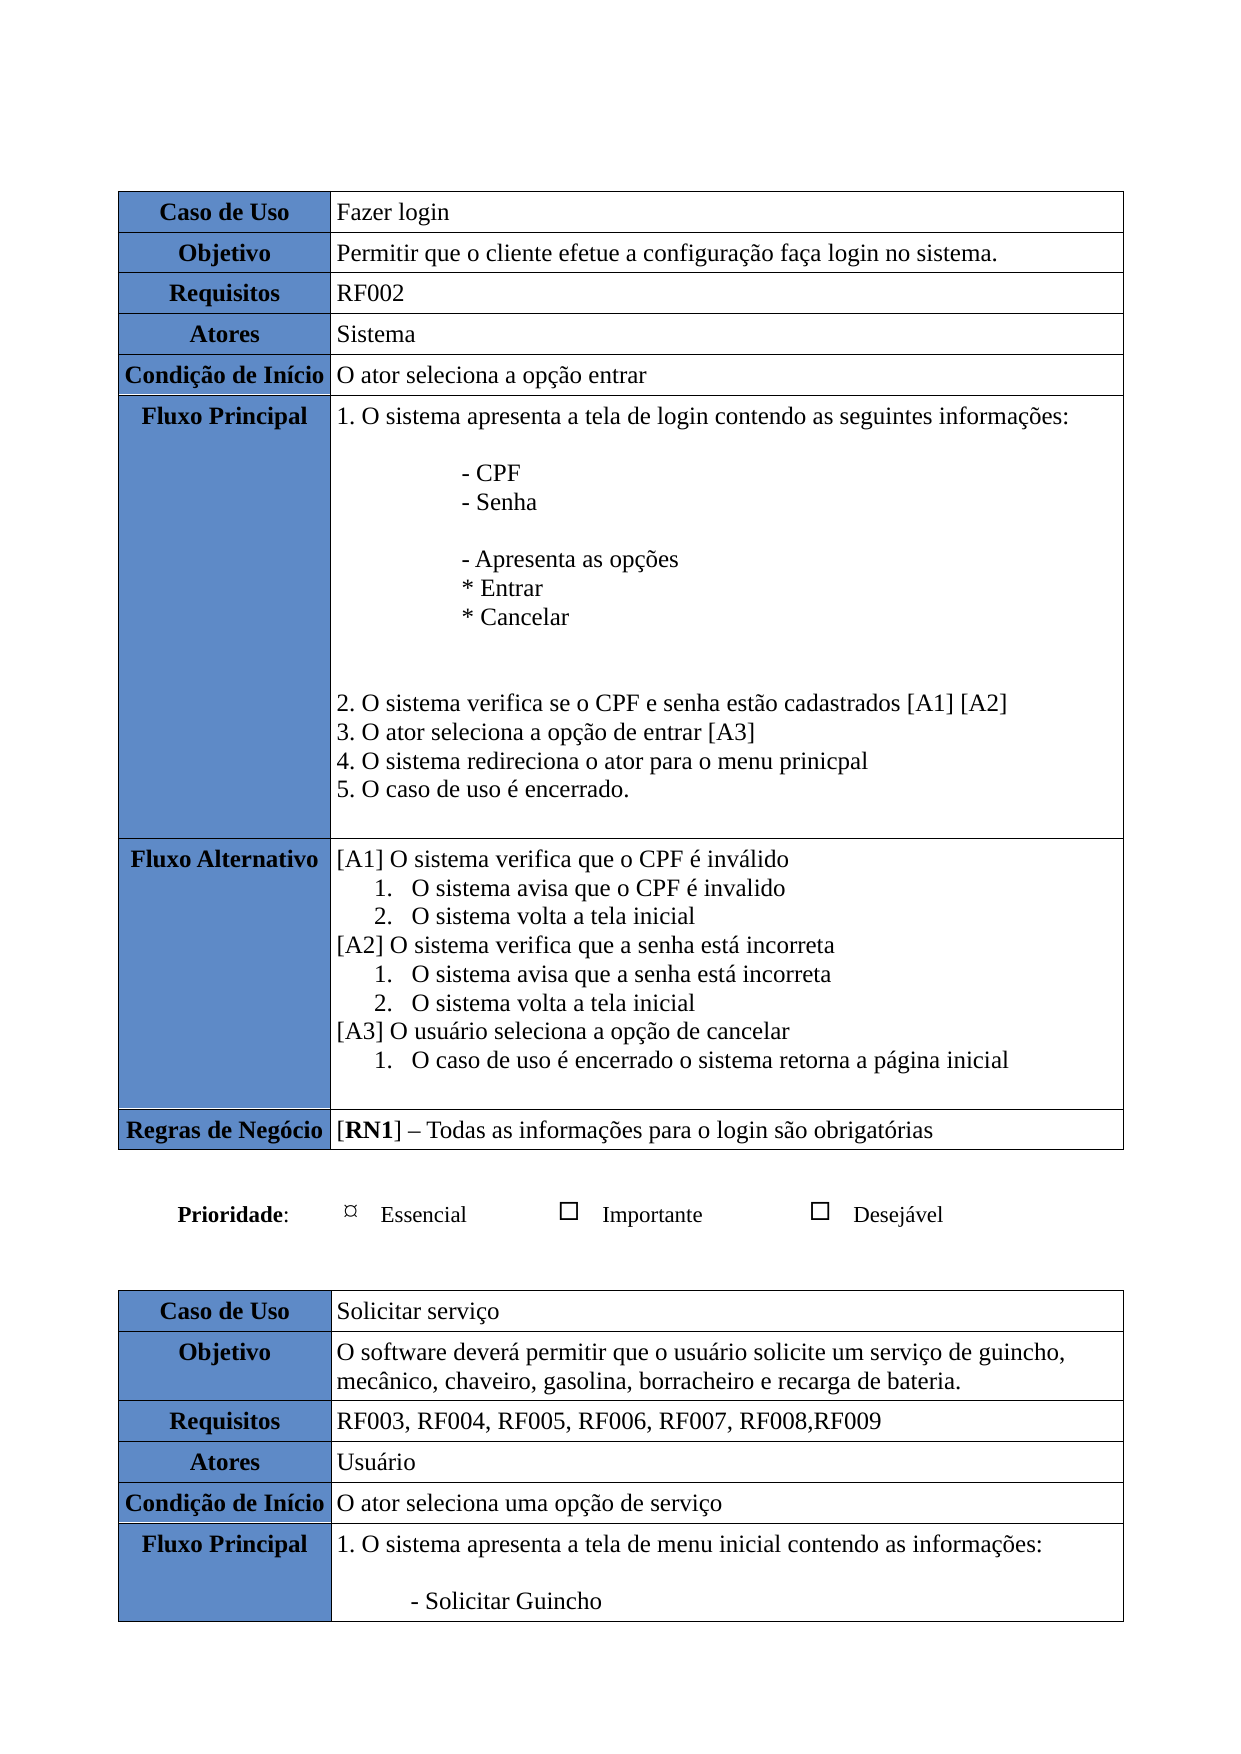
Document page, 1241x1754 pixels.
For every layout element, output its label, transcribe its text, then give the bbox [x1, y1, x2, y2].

table_header [370, 118, 587, 191]
table_header Essencial [369, 1179, 546, 1251]
table_header [986, 1179, 1123, 1251]
table_cell Condição de Início [119, 1483, 331, 1522]
table_cell RF003, RF004, RF005, RF006, RF007, RF008,RF009 [332, 1401, 1123, 1441]
table_cell [546, 1251, 591, 1290]
table_cell Fazer login [331, 192, 1123, 232]
table_cell [591, 1251, 797, 1290]
table_header  [798, 1179, 842, 1251]
table_cell O software deverá permitir que o usuário solicite um serviço de guincho, mecânico, chaveiro, gasolina, borracheiro e recarga de bateria. [332, 1332, 1123, 1400]
table_cell Requisitos [119, 1401, 331, 1441]
table_header [948, 118, 1123, 191]
table_cell Caso de Uso [119, 192, 330, 232]
table_header Importante [591, 1179, 797, 1251]
table_header  [325, 1179, 369, 1251]
table_header [119, 1179, 163, 1251]
table_cell [798, 1251, 842, 1290]
table_cell Fluxo Alternativo [119, 839, 330, 1108]
table_header Desejável [842, 1179, 986, 1251]
table_header [316, 118, 370, 191]
table_cell Permitir que o cliente efetue a configuração faça login no sistema. [331, 233, 1123, 272]
table_header [587, 118, 641, 191]
table_cell [400, 1251, 546, 1290]
table_cell Atores [119, 314, 330, 354]
table_cell Objetivo [119, 233, 330, 272]
table_cell 1. O sistema apresenta a tela de login contendo as seguintes informações: - CPF - Senha - Apresenta as opções * Entrar * Cancelar 2. O sistema verifica se o CPF e senha estão cadastrados [A1] [A2] 3. O ator seleciona a opção de entrar [A3] 4. O sistema redireciona o ator para o menu prinicpal 5. O caso de uso é encerrado. [331, 396, 1123, 838]
table_cell [A1] O sistema verifica que o CPF é inválido O sistema avisa que o CPF é invalido O sistema volta a tela inicial [A2] O sistema verifica que a senha está incorreta O sistema avisa que a senha está incorreta O sistema volta a tela inicial [A3] O usuário seleciona a opção de cancelar O caso de uso é encerrado o sistema retorna a página inicial [331, 839, 1123, 1108]
table_cell Condição de Início [119, 355, 330, 394]
table_cell Regras de Negócio [119, 1110, 330, 1149]
table_cell Usuário [332, 1442, 1123, 1482]
table_header [118, 118, 316, 191]
table_cell 1. O sistema apresenta a tela de menu inicial contendo as informações: - Solicitar Guincho [332, 1524, 1123, 1621]
table_cell RF002 [331, 273, 1123, 313]
table_cell [119, 1251, 262, 1290]
table_cell [986, 1251, 1123, 1290]
table_cell Objetivo [119, 1332, 331, 1400]
table_cell Fluxo Principal [119, 396, 330, 838]
table_cell [RN1] – Todas as informações para o login são obrigatórias [331, 1110, 1123, 1149]
table_header [893, 118, 947, 191]
table_cell [262, 1251, 400, 1290]
table_cell O ator seleciona uma opção de serviço [332, 1483, 1123, 1522]
table_cell O ator seleciona a opção entrar [331, 355, 1123, 394]
table_header [641, 118, 893, 191]
table_header Prioridade: [163, 1179, 325, 1251]
table_header  [546, 1179, 591, 1251]
table_cell Fluxo Principal [119, 1524, 331, 1621]
table_cell Solicitar serviço [332, 1291, 1123, 1331]
table_cell Requisitos [119, 273, 330, 313]
table_cell Sistema [331, 314, 1123, 354]
table_cell Atores [119, 1442, 331, 1482]
table_cell [842, 1251, 986, 1290]
table_cell Caso de Uso [119, 1291, 331, 1331]
